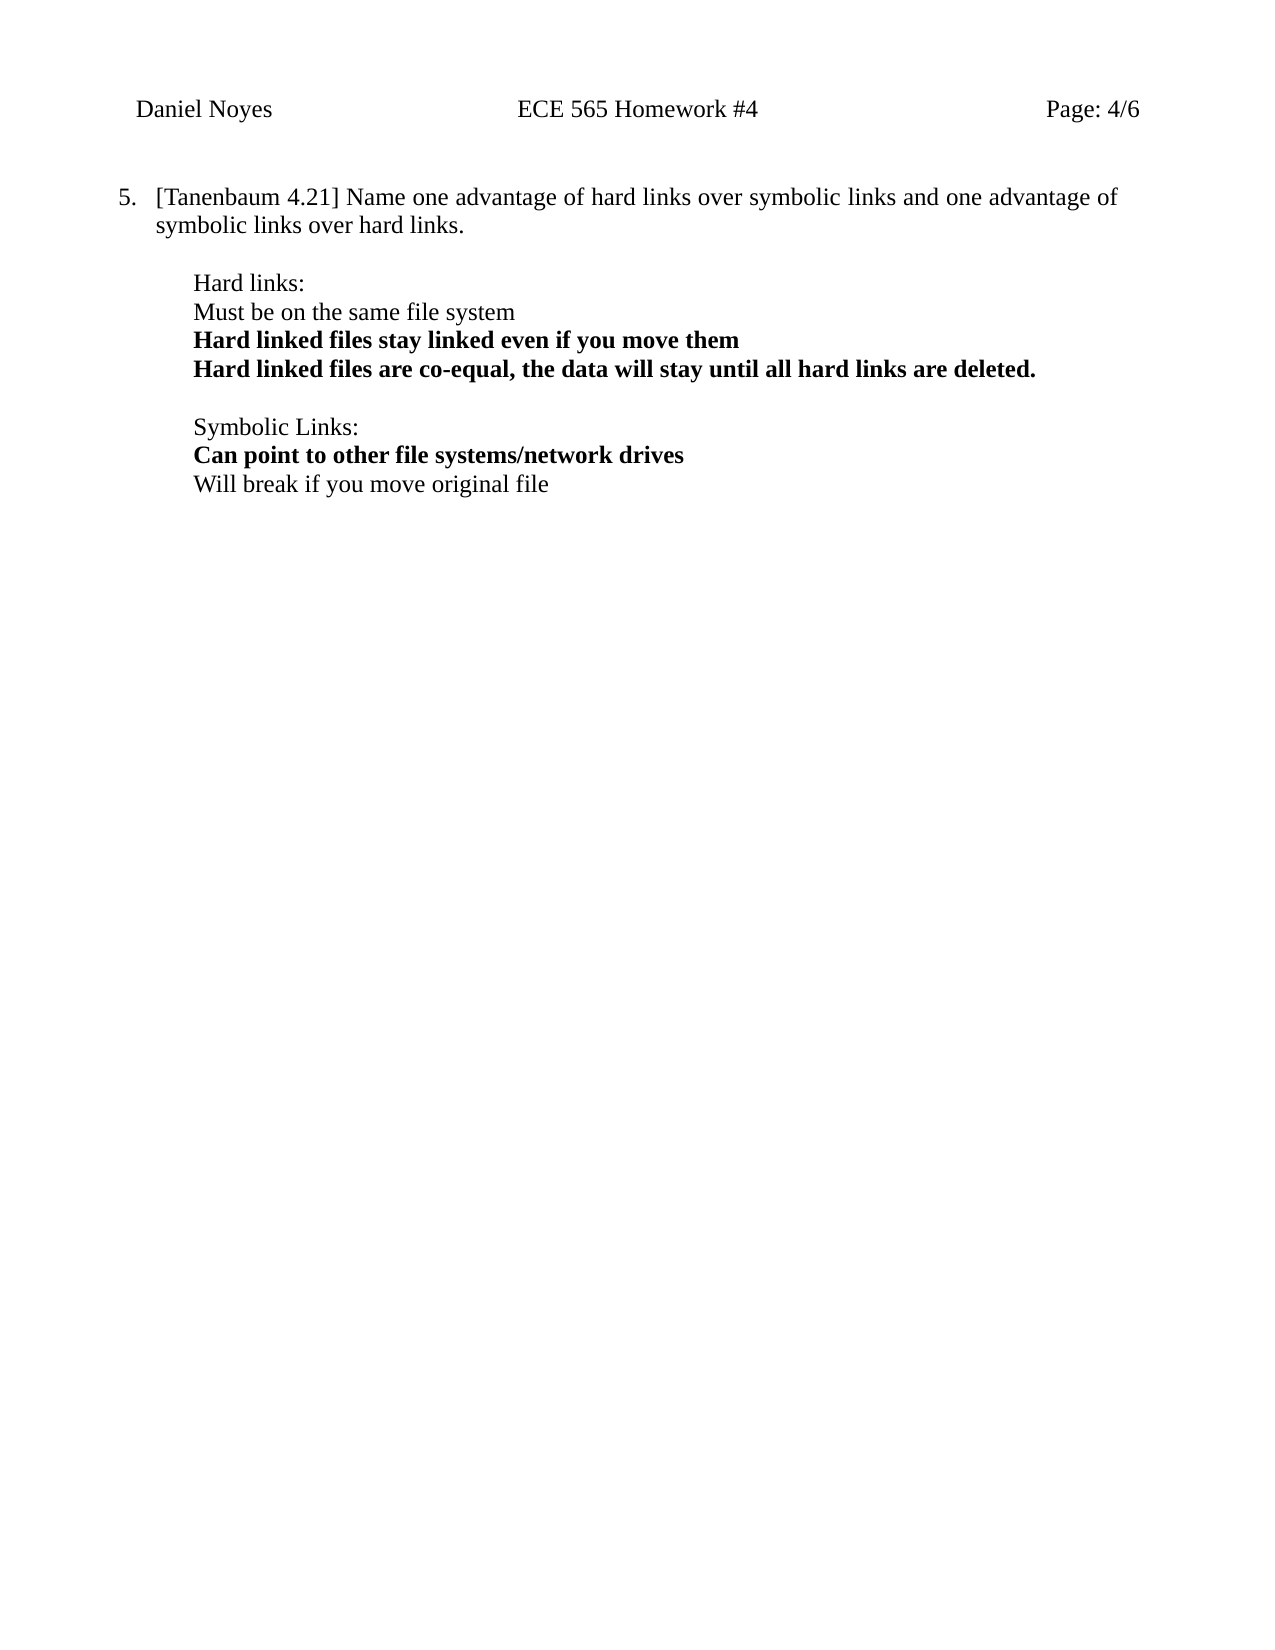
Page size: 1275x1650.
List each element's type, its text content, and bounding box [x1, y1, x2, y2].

text Will break if you move original file [193, 469, 1082, 498]
text Hard linked files are co-equal, the data will stay until all hard links are deleted. [193, 354, 1082, 383]
text Hard links: [193, 268, 1082, 297]
text Must be on the same file system [193, 297, 1082, 325]
text Can point to other file systems/network drives [193, 440, 1082, 469]
list [Tanenbaum 4.21] Name one advantage of hard links over symbolic links and one advantage of symbolic links over hard links. [118, 182, 1119, 239]
text Symbolic Links: [193, 412, 1082, 440]
text Hard linked files stay linked even if you move them [193, 325, 1082, 354]
